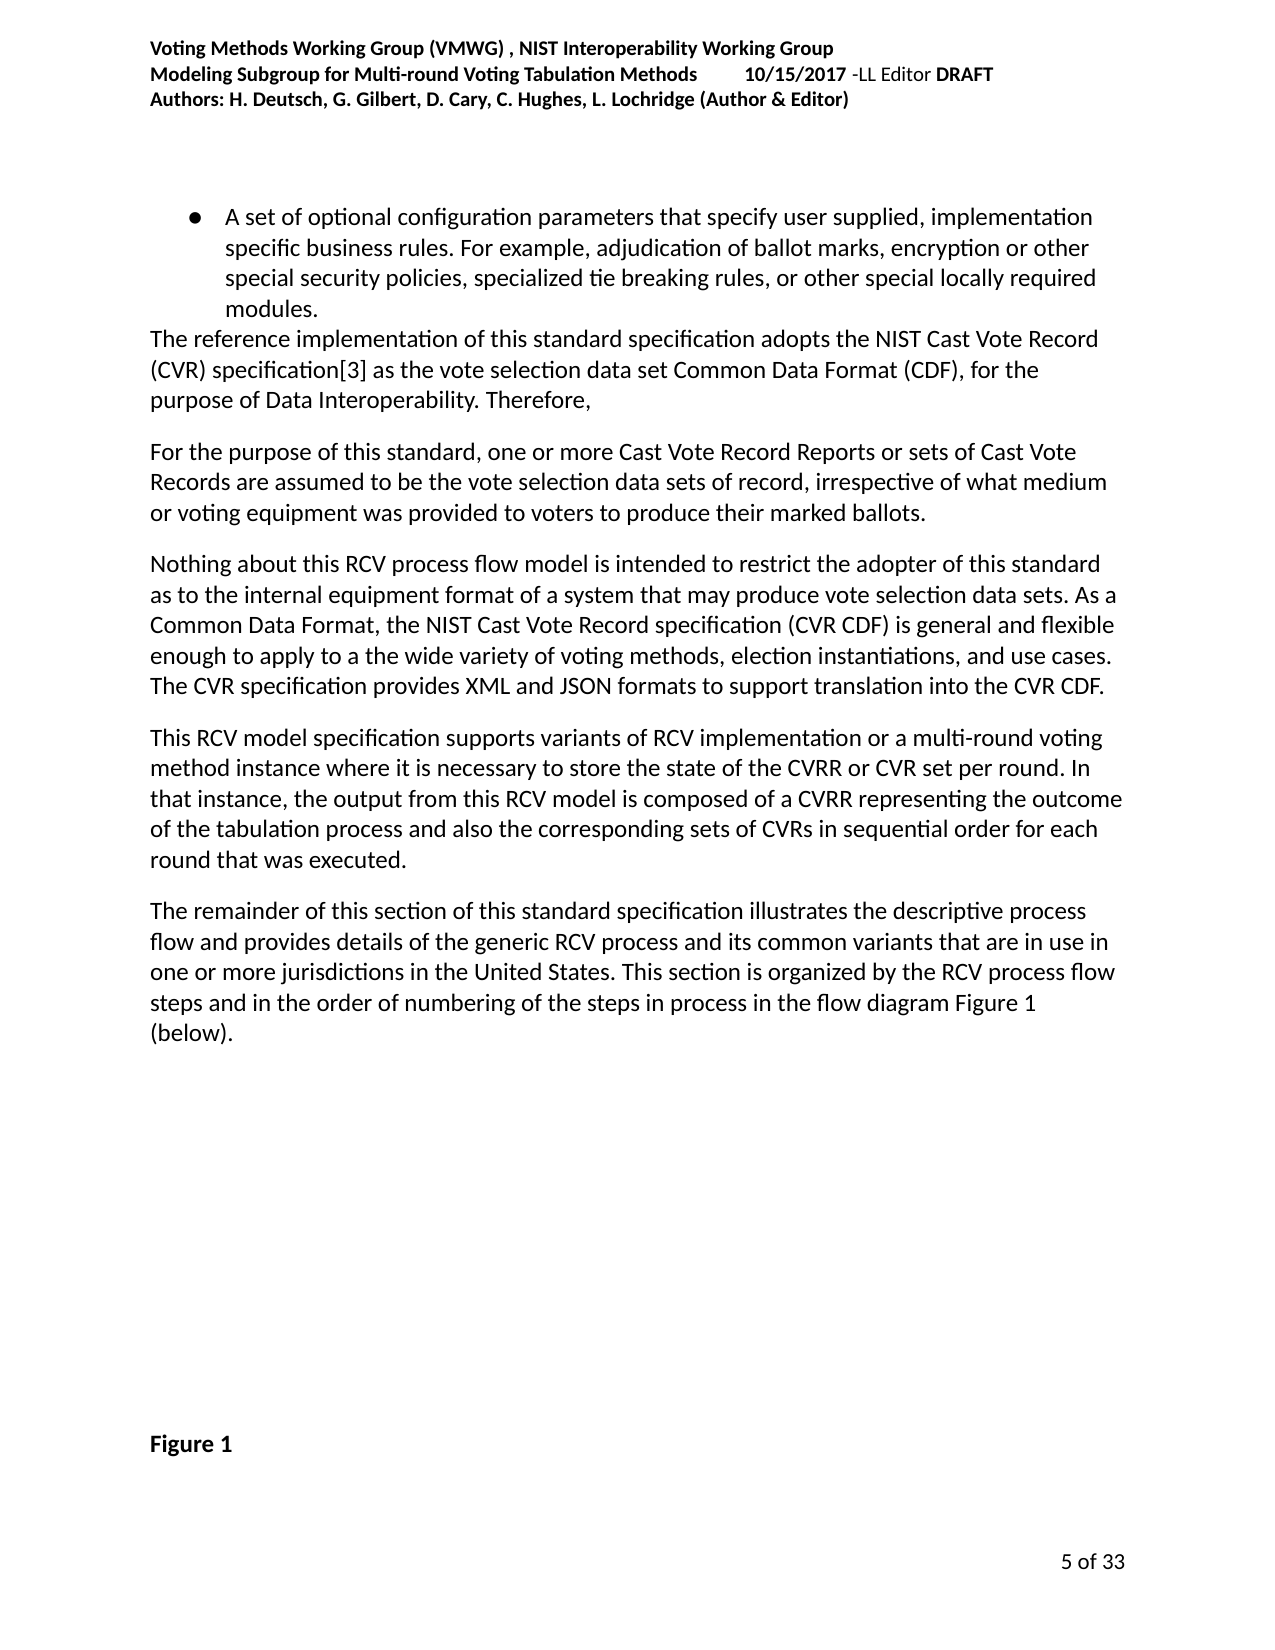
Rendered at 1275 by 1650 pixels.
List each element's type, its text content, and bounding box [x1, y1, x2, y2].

text Nothing about this RCV process flow model is intended to restrict the adopter of this standard as to the internal equipment format of a system that may produce vote selection data sets. As a Common Data Format, the NIST Cast Vote Record specification (CVR CDF) is general and flexible enough to apply to a the wide variety of voting methods, election instantiations, and use cases. The CVR specification provides XML and JSON formats to support translation into the CVR CDF. [150, 548, 1125, 701]
text The reference implementation of this standard specification adopts the NIST Cast Vote Record (CVR) specification[3] as the vote selection data set Common Data Format (CDF), for the purpose of Data Interoperability. Therefore, [150, 323, 1125, 415]
text Figure 1 [150, 1428, 1125, 1458]
text This RCV model specification supports variants of RCV implementation or a multi-round voting method instance where it is necessary to store the state of the CVRR or CVR set per round. In that instance, the output from this RCV model is composed of a CVRR representing the outcome of the tabulation process and also the corresponding sets of CVRs in sequential order for each round that was executed. [150, 722, 1125, 874]
text The remainder of this section of this standard specification illustrates the descriptive process flow and provides details of the generic RCV process and its common variants that are in use in one or more jurisdictions in the United States. This section is organized by the RCV process flow steps and in the order of numbering of the steps in process in the flow diagram Figure 1 (below). [150, 895, 1125, 1048]
text For the purpose of this standard, one or more Cast Vote Record Reports or sets of Cast Vote Records are assumed to be the vote selection data sets of record, irrespective of what medium or voting equipment was provided to voters to produce their marked ballots. [150, 436, 1125, 527]
list A set of optional configuration parameters that specify user supplied, implementation specific business rules. For example, adjudication of ballot marks, encryption or other special security policies, specialized tie breaking rules, or other special locally required modules. [187, 201, 1125, 323]
